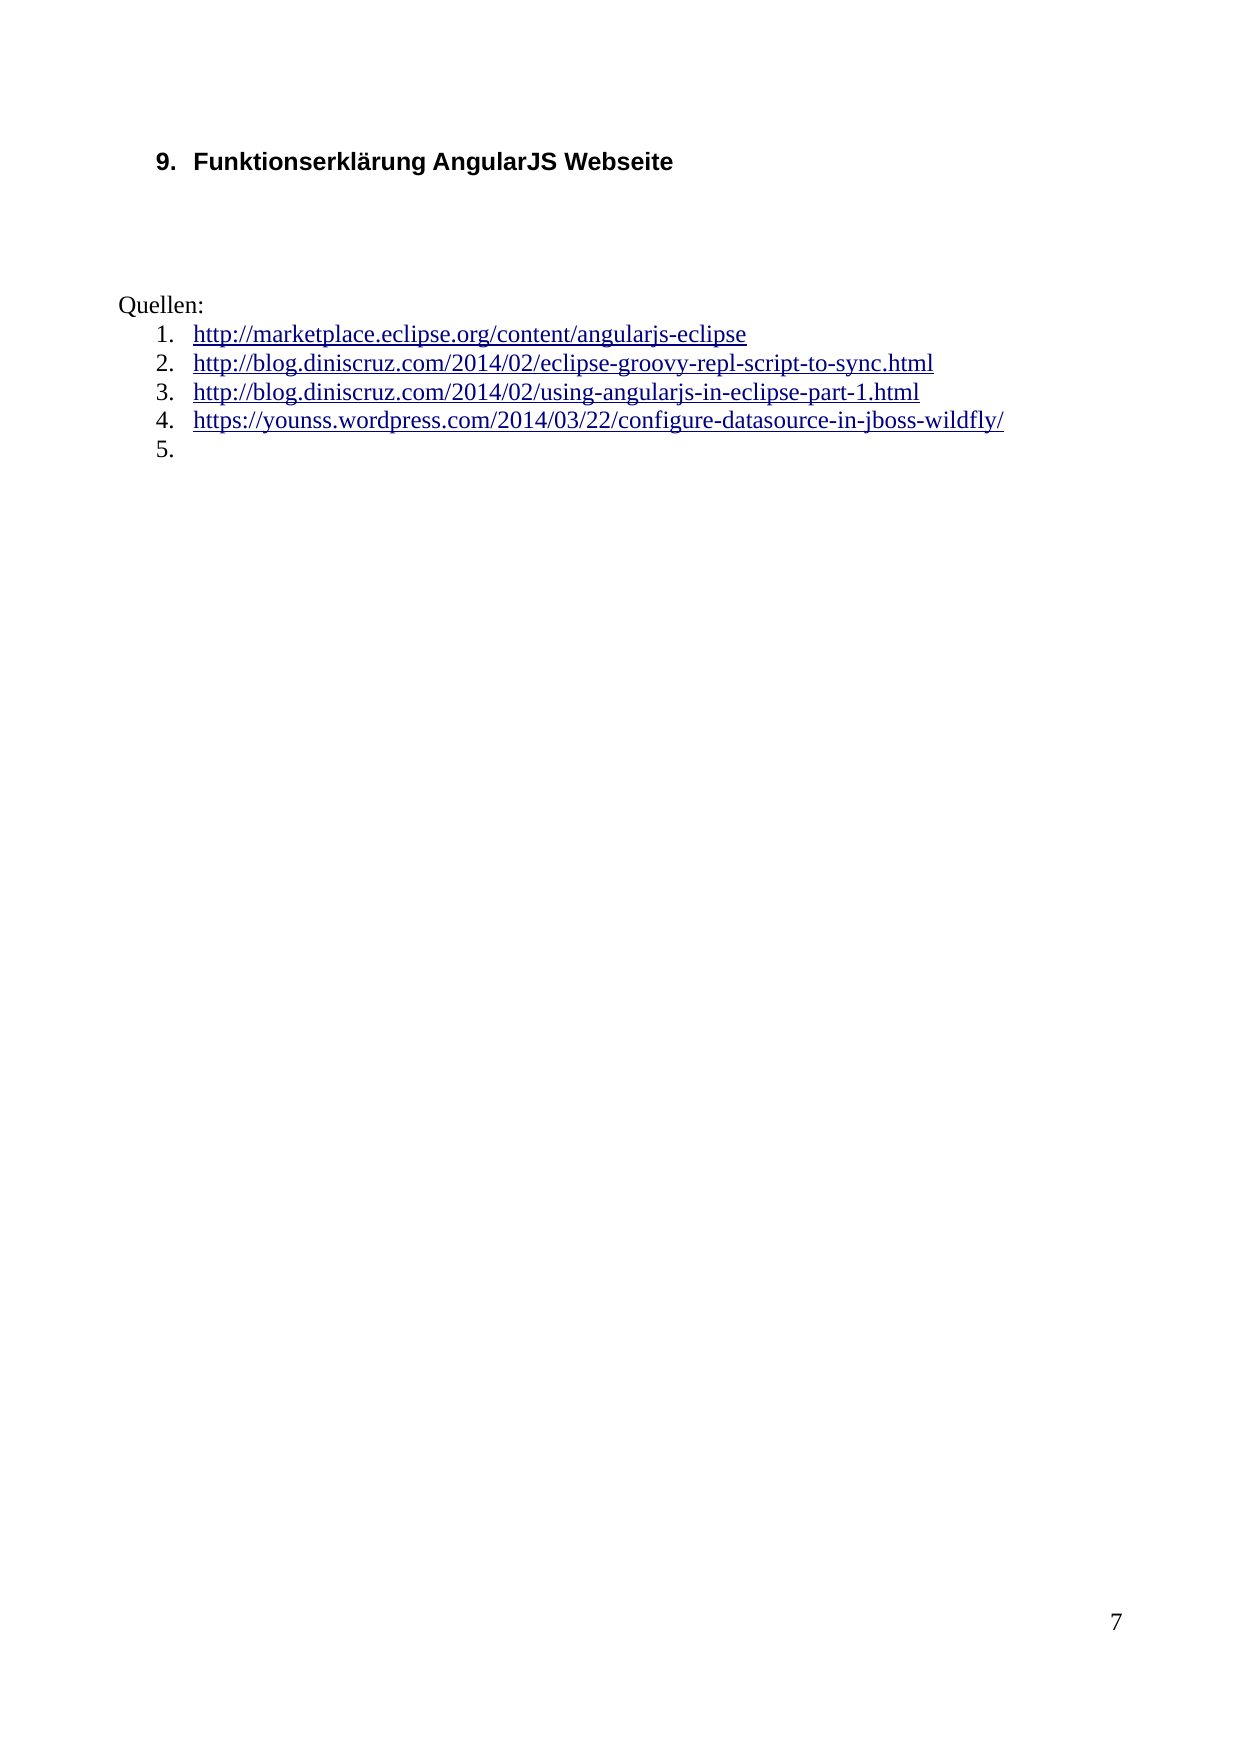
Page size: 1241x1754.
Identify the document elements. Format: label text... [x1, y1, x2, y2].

list http://marketplace.eclipse.org/content/angularjs-eclipse [156, 319, 1122, 348]
text Quellen: [118, 291, 1122, 319]
list https://younss.wordpress.com/2014/03/22/configure-datasource-in-jboss-wildfly/ [156, 406, 1122, 434]
list http://blog.diniscruz.com/2014/02/eclipse-groovy-repl-script-to-sync.html [156, 348, 1122, 377]
list Funktionserklärung AngularJS Webseite [156, 147, 1122, 176]
list http://blog.diniscruz.com/2014/02/using-angularjs-in-eclipse-part-1.html [156, 377, 1122, 406]
